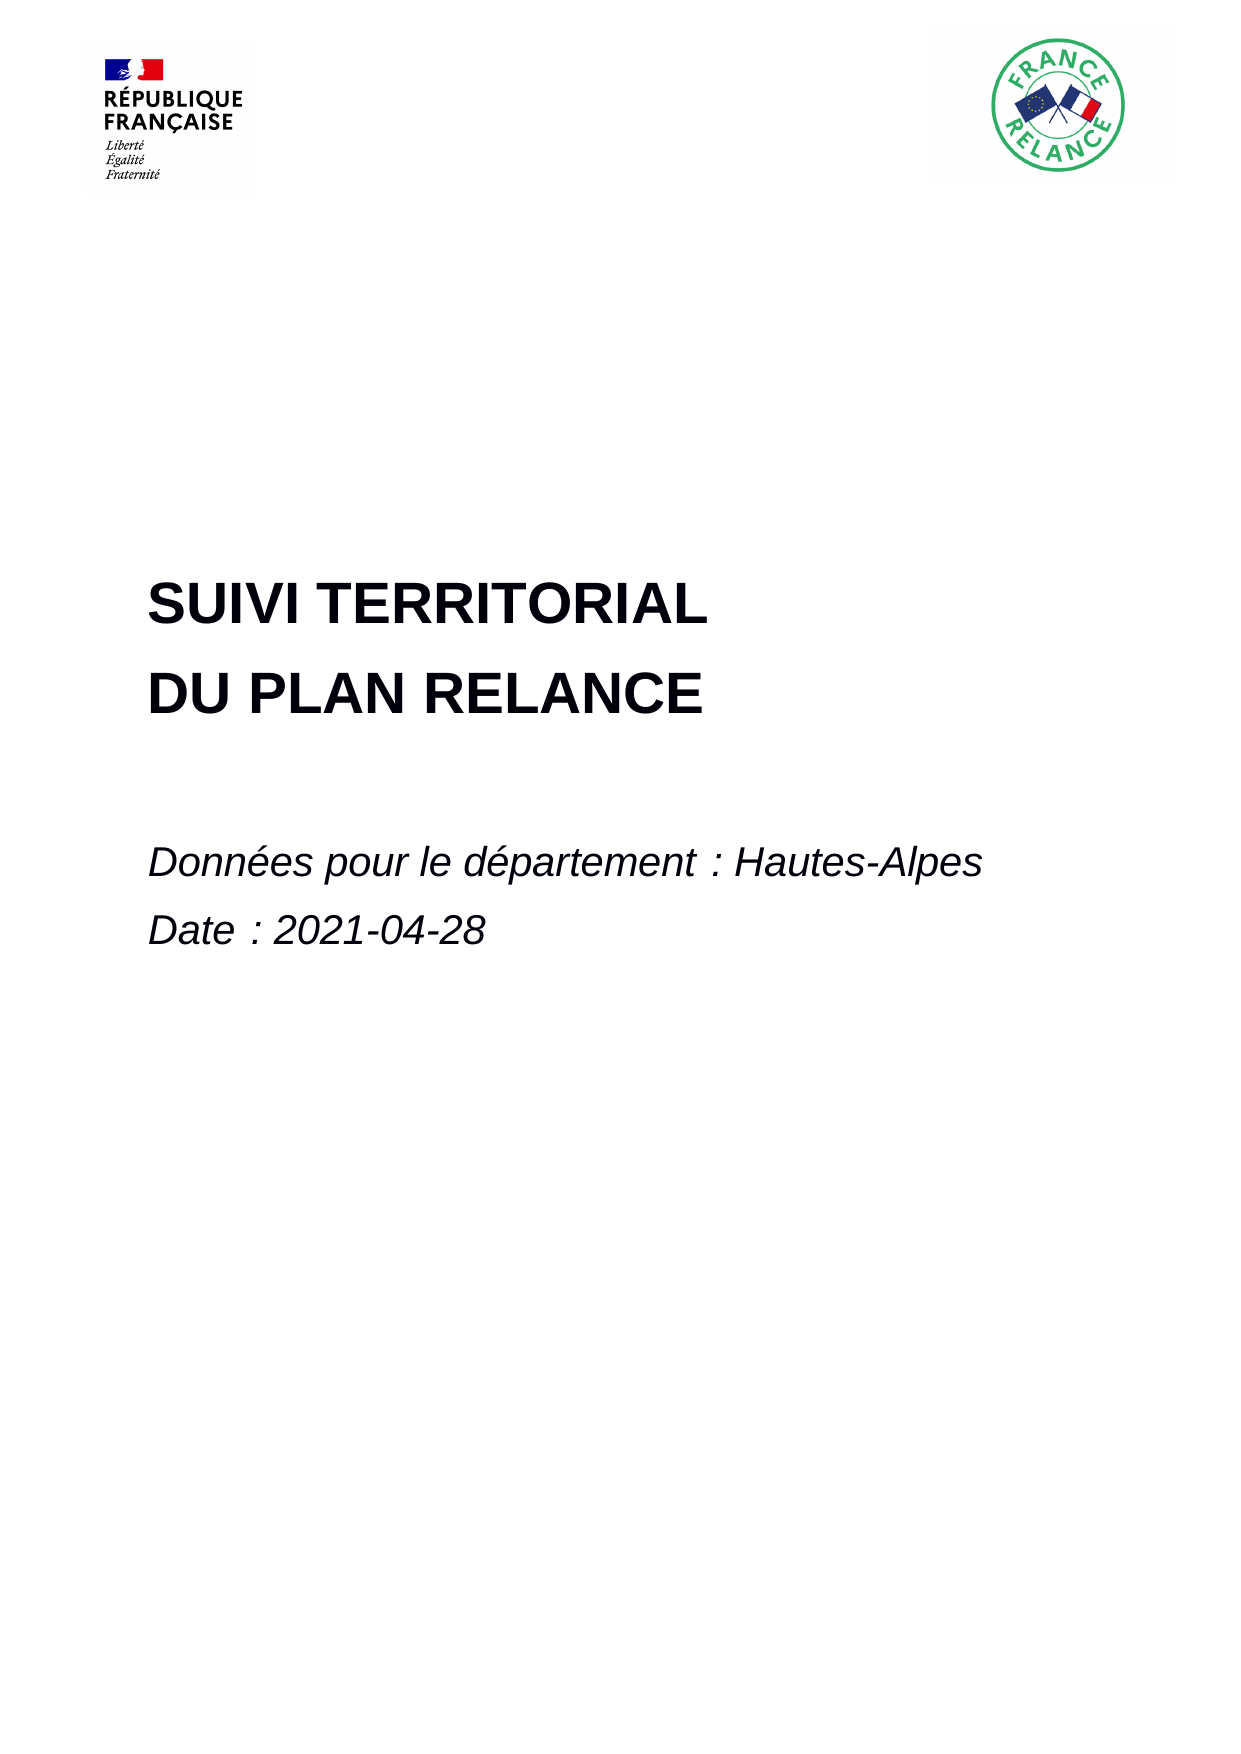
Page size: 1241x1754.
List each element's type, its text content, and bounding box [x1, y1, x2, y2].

text Données pour le département : Hautes-Alpes [148, 837, 1093, 885]
text Date : 2021-04-28 [148, 906, 1093, 953]
text DU PLAN RELANCE [148, 658, 1093, 726]
picture [926, 17, 1189, 185]
text SUIVI TERRITORIAL [148, 569, 1093, 636]
picture [84, 39, 263, 200]
